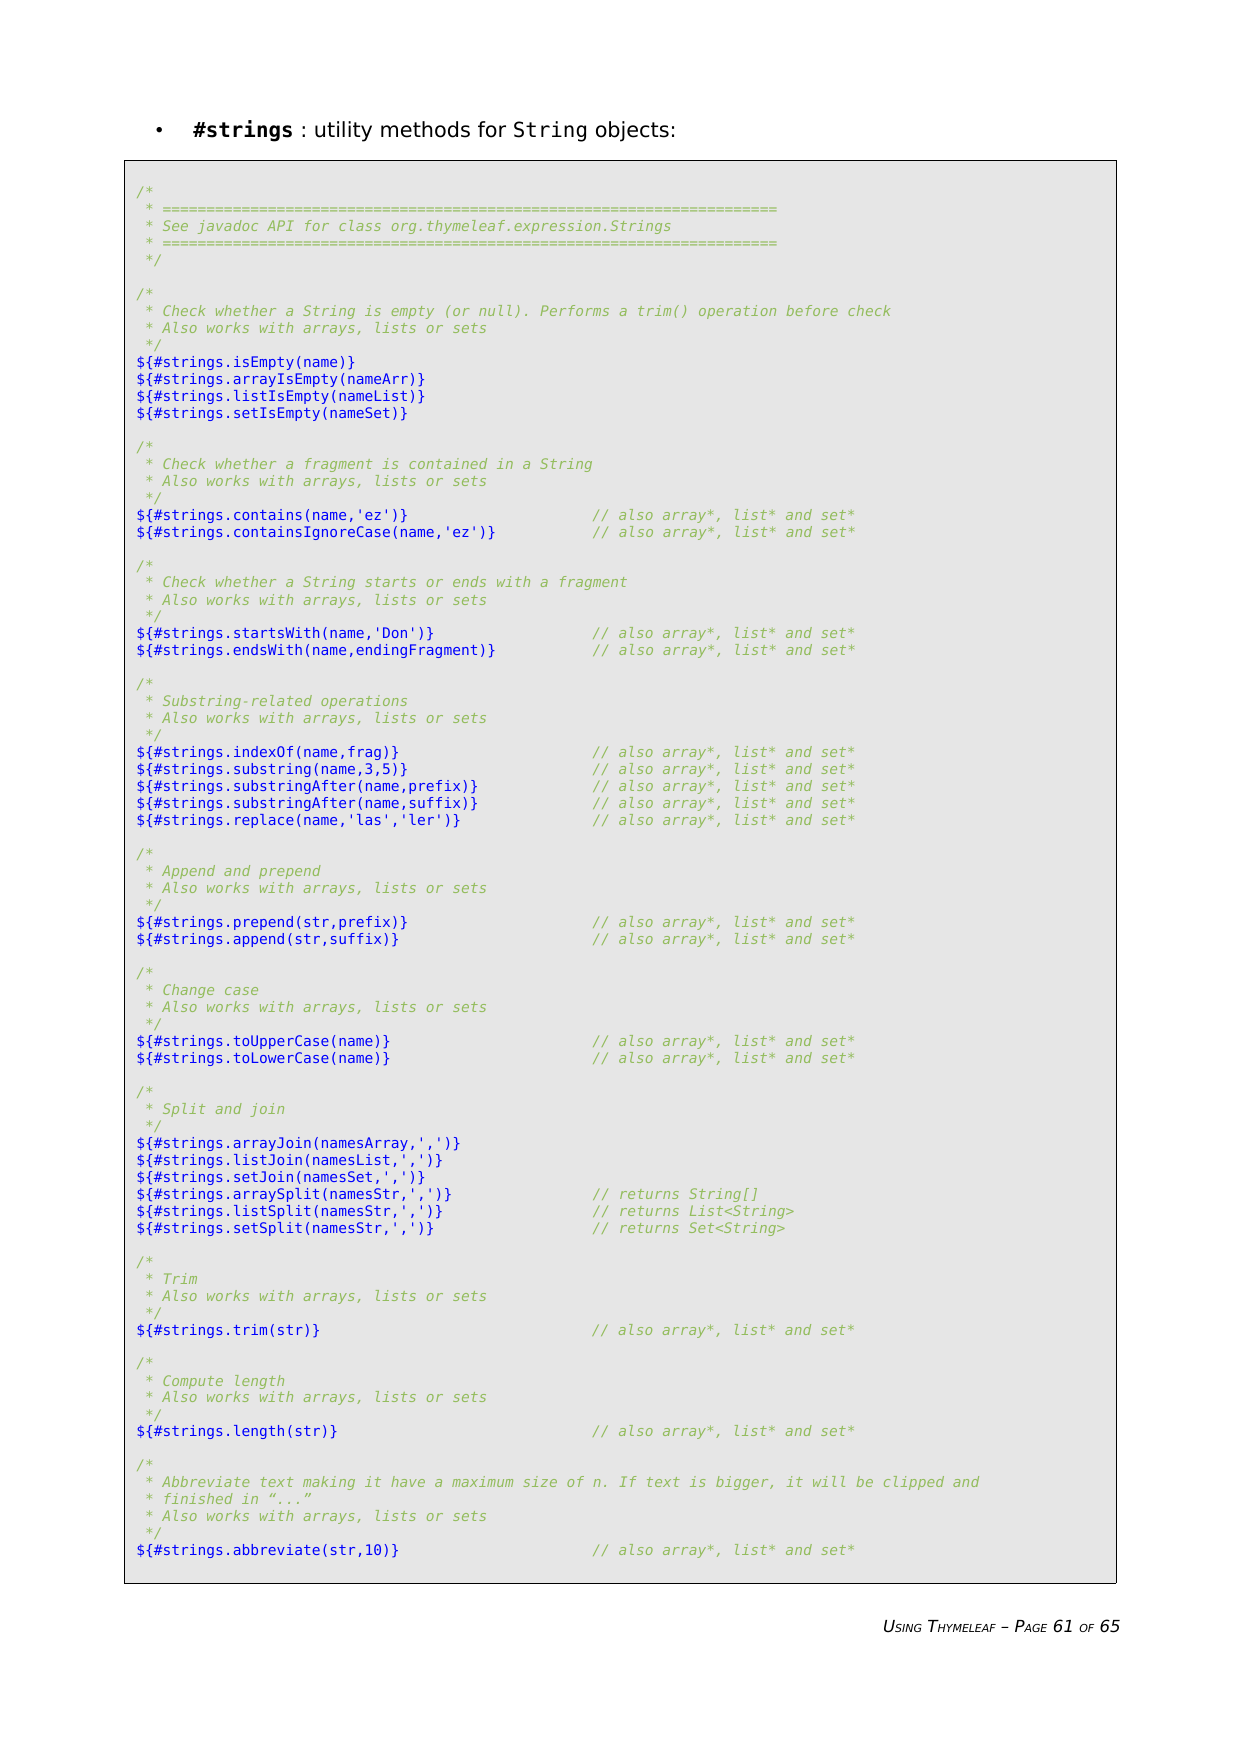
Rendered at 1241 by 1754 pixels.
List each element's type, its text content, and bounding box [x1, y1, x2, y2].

list #strings : utility methods for String objects: [156, 118, 1122, 142]
text /* * ====================================================================== * See javadoc API for class org.thymeleaf.expression.Strings * ====================================================================== */ /* * Check whether a String is empty (or null). Performs a trim() operation before check * Also works with arrays, lists or sets */ ${#strings.isEmpty(name)} ${#strings.arrayIsEmpty(nameArr)} ${#strings.listIsEmpty(nameList)} ${#strings.setIsEmpty(nameSet)} /* * Check whether a fragment is contained in a String * Also works with arrays, lists or sets */ ${#strings.contains(name,'ez')} // also array*, list* and set* ${#strings.containsIgnoreCase(name,'ez')} // also array*, list* and set* /* * Check whether a String starts or ends with a fragment * Also works with arrays, lists or sets */ ${#strings.startsWith(name,'Don')} // also array*, list* and set* ${#strings.endsWith(name,endingFragment)} // also array*, list* and set* /* * Substring-related operations * Also works with arrays, lists or sets */ ${#strings.indexOf(name,frag)} // also array*, list* and set* ${#strings.substring(name,3,5)} // also array*, list* and set* ${#strings.substringAfter(name,prefix)} // also array*, list* and set* ${#strings.substringAfter(name,suffix)} // also array*, list* and set* ${#strings.replace(name,'las','ler')} // also array*, list* and set* /* * Append and prepend * Also works with arrays, lists or sets */ ${#strings.prepend(str,prefix)} // also array*, list* and set* ${#strings.append(str,suffix)} // also array*, list* and set* /* * Change case * Also works with arrays, lists or sets */ ${#strings.toUpperCase(name)} // also array*, list* and set* ${#strings.toLowerCase(name)} // also array*, list* and set* /* * Split and join */ ${#strings.arrayJoin(namesArray,',')} ${#strings.listJoin(namesList,',')} ${#strings.setJoin(namesSet,',')} ${#strings.arraySplit(namesStr,',')} // returns String[] ${#strings.listSplit(namesStr,',')} // returns List<String> ${#strings.setSplit(namesStr,',')} // returns Set<String> /* * Trim * Also works with arrays, lists or sets */ ${#strings.trim(str)} // also array*, list* and set* /* * Compute length * Also works with arrays, lists or sets */ ${#strings.length(str)} // also array*, list* and set* /* * Abbreviate text making it have a maximum size of n. If text is bigger, it will be clipped and * finished in “...” * Also works with arrays, lists or sets */ ${#strings.abbreviate(str,10)} // also array*, list* and set* [125, 161, 1116, 1583]
